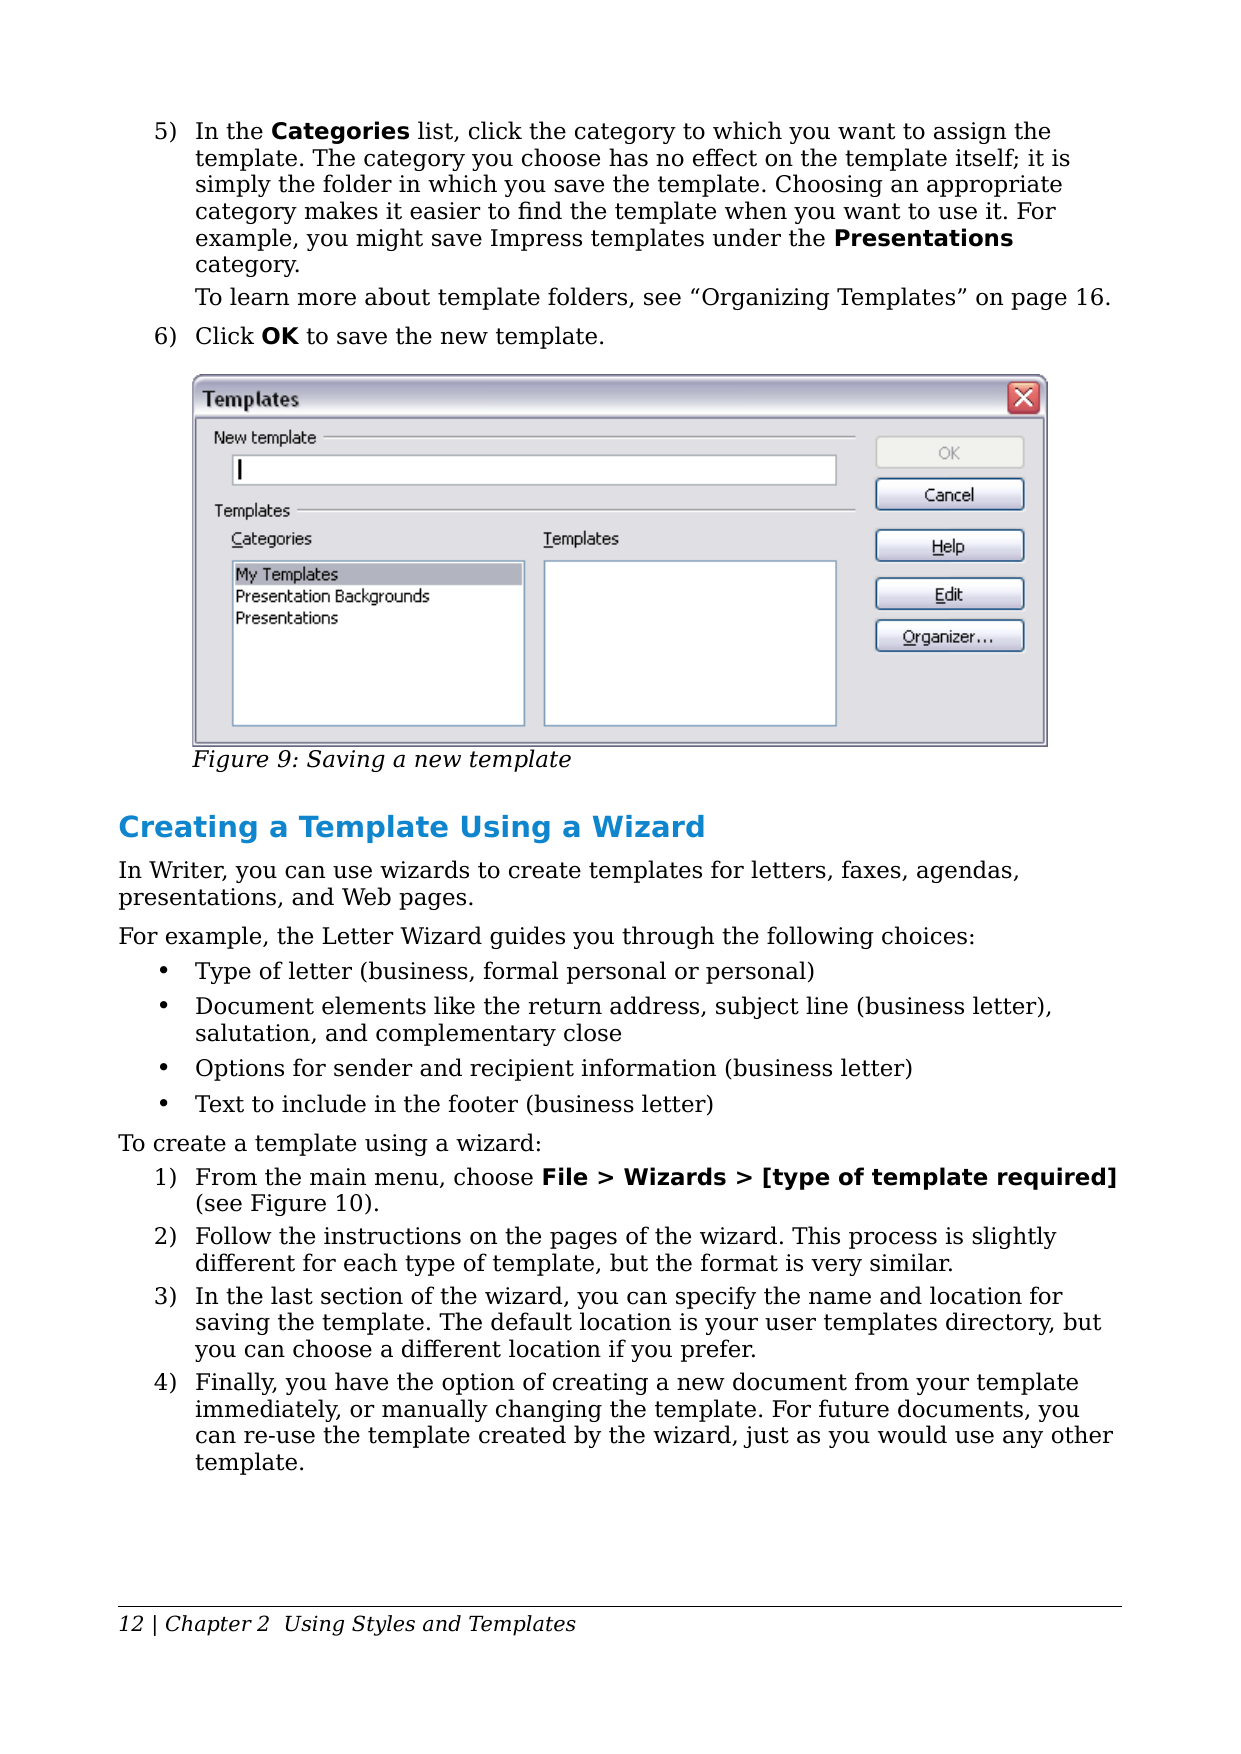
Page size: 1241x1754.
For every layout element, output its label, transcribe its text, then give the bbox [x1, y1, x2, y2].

list For example, the Letter Wizard guides you through the following choices: [118, 923, 1122, 949]
subtitle Creating a Template Using a Wizard [118, 811, 1122, 845]
picture [192, 374, 1048, 747]
list In the Categories list, click the category to which you want to assign the template. The category you choose has no effect on the template itself; it is simply the folder in which you save the template. Choosing an appropriate category makes it easier to find the template when you want to use it. For example, you might save Impress templates under the Presentations category. [177, 118, 1122, 278]
list To learn more about template folders, see “Organizing Templates” on page 16. [195, 284, 1122, 311]
list Options for sender and recipient information (business letter) [156, 1053, 1122, 1083]
list In the last section of the wizard, you can specify the name and location for saving the template. The default location is your user templates directory, but you can choose a different location if you prefer. [177, 1283, 1122, 1363]
list Document elements like the return address, subject line (business letter), salutation, and complementary close [156, 991, 1122, 1047]
text Figure 9: Saving a new template [192, 747, 1048, 773]
list Finally, you have the option of creating a new document from your template immediately, or manually changing the template. For future documents, you can re-use the template created by the wizard, just as you would use any other template. [177, 1369, 1122, 1476]
list Text to include in the footer (business letter) [156, 1089, 1122, 1118]
list Follow the instructions on the pages of the wizard. This process is slightly different for each type of template, but the format is very similar. [177, 1223, 1122, 1277]
list Type of letter (business, formal personal or personal) [156, 956, 1122, 985]
list To create a template using a wizard: [118, 1131, 1122, 1157]
list From the main menu, choose File > Wizards > [type of template required] (see Figure 10). [177, 1164, 1128, 1217]
text In Writer, you can use wizards to create templates for letters, faxes, agendas, presentations, and Web pages. [118, 857, 1122, 910]
list Click OK to save the new template. [177, 323, 1122, 349]
